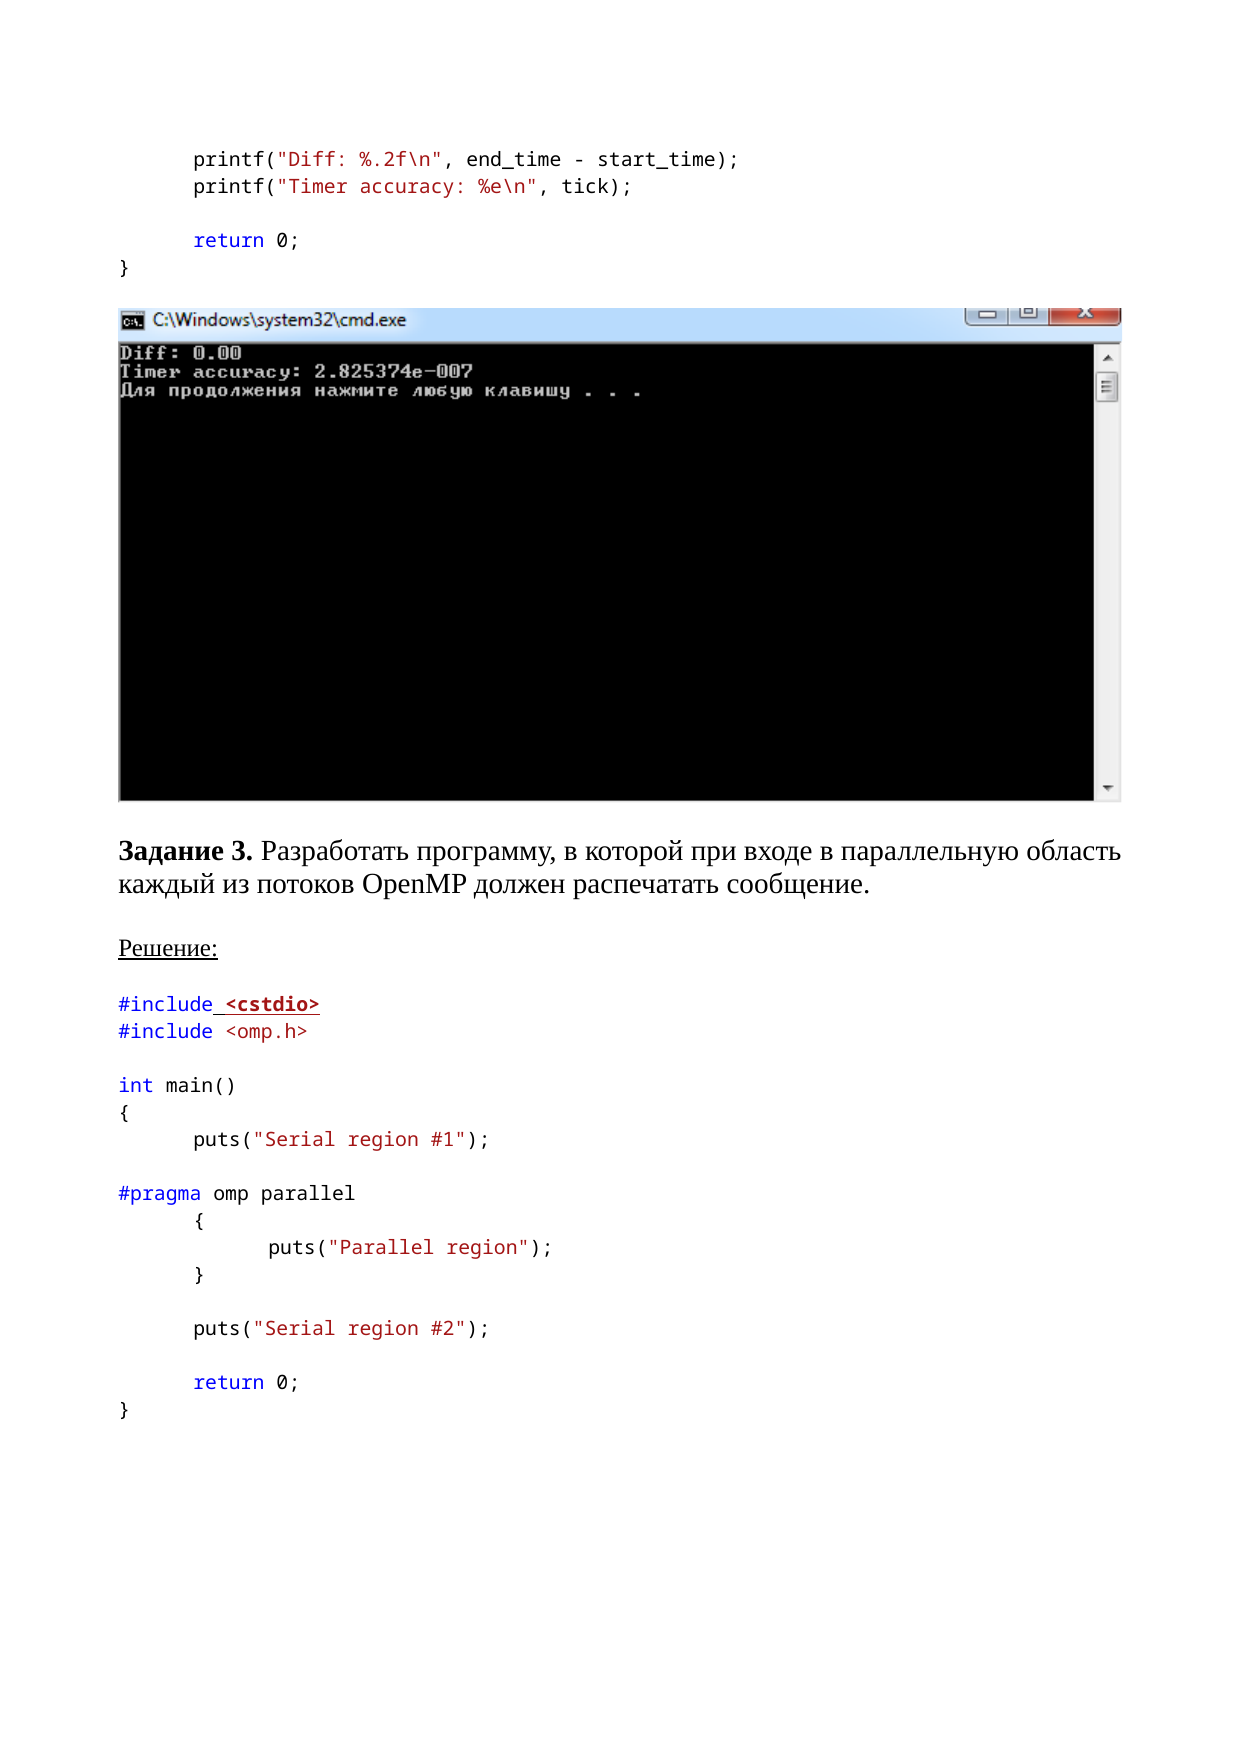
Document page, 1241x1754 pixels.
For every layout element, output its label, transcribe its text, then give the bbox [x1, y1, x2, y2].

picture [118, 308, 1123, 804]
text #include <omp.h> [118, 1018, 1122, 1045]
text puts("Serial region #1"); [118, 1126, 1122, 1153]
text puts("Parallel region"); [118, 1233, 1122, 1261]
text } [118, 253, 1122, 280]
text #include <cstdio> [118, 991, 1122, 1018]
text puts("Serial region #2"); [118, 1314, 1122, 1341]
text } [118, 1261, 1122, 1287]
text Решение: [118, 933, 1122, 962]
text int main() [118, 1072, 1122, 1099]
text { [118, 1207, 1122, 1233]
text #pragma omp parallel [118, 1179, 1122, 1207]
text return 0; [118, 226, 1122, 253]
text printf("Timer accuracy: %e\n", tick); [118, 172, 1122, 199]
text printf("Diff: %.2f\n", end_time - start_time); [118, 145, 1122, 172]
text return 0; [118, 1368, 1122, 1395]
text } [118, 1395, 1122, 1422]
text { [118, 1099, 1122, 1126]
text Задание 3. Разработать программу, в которой при входе в параллельную область каждый из потоков OpenMP должен распечатать сообщение. [118, 833, 1122, 900]
